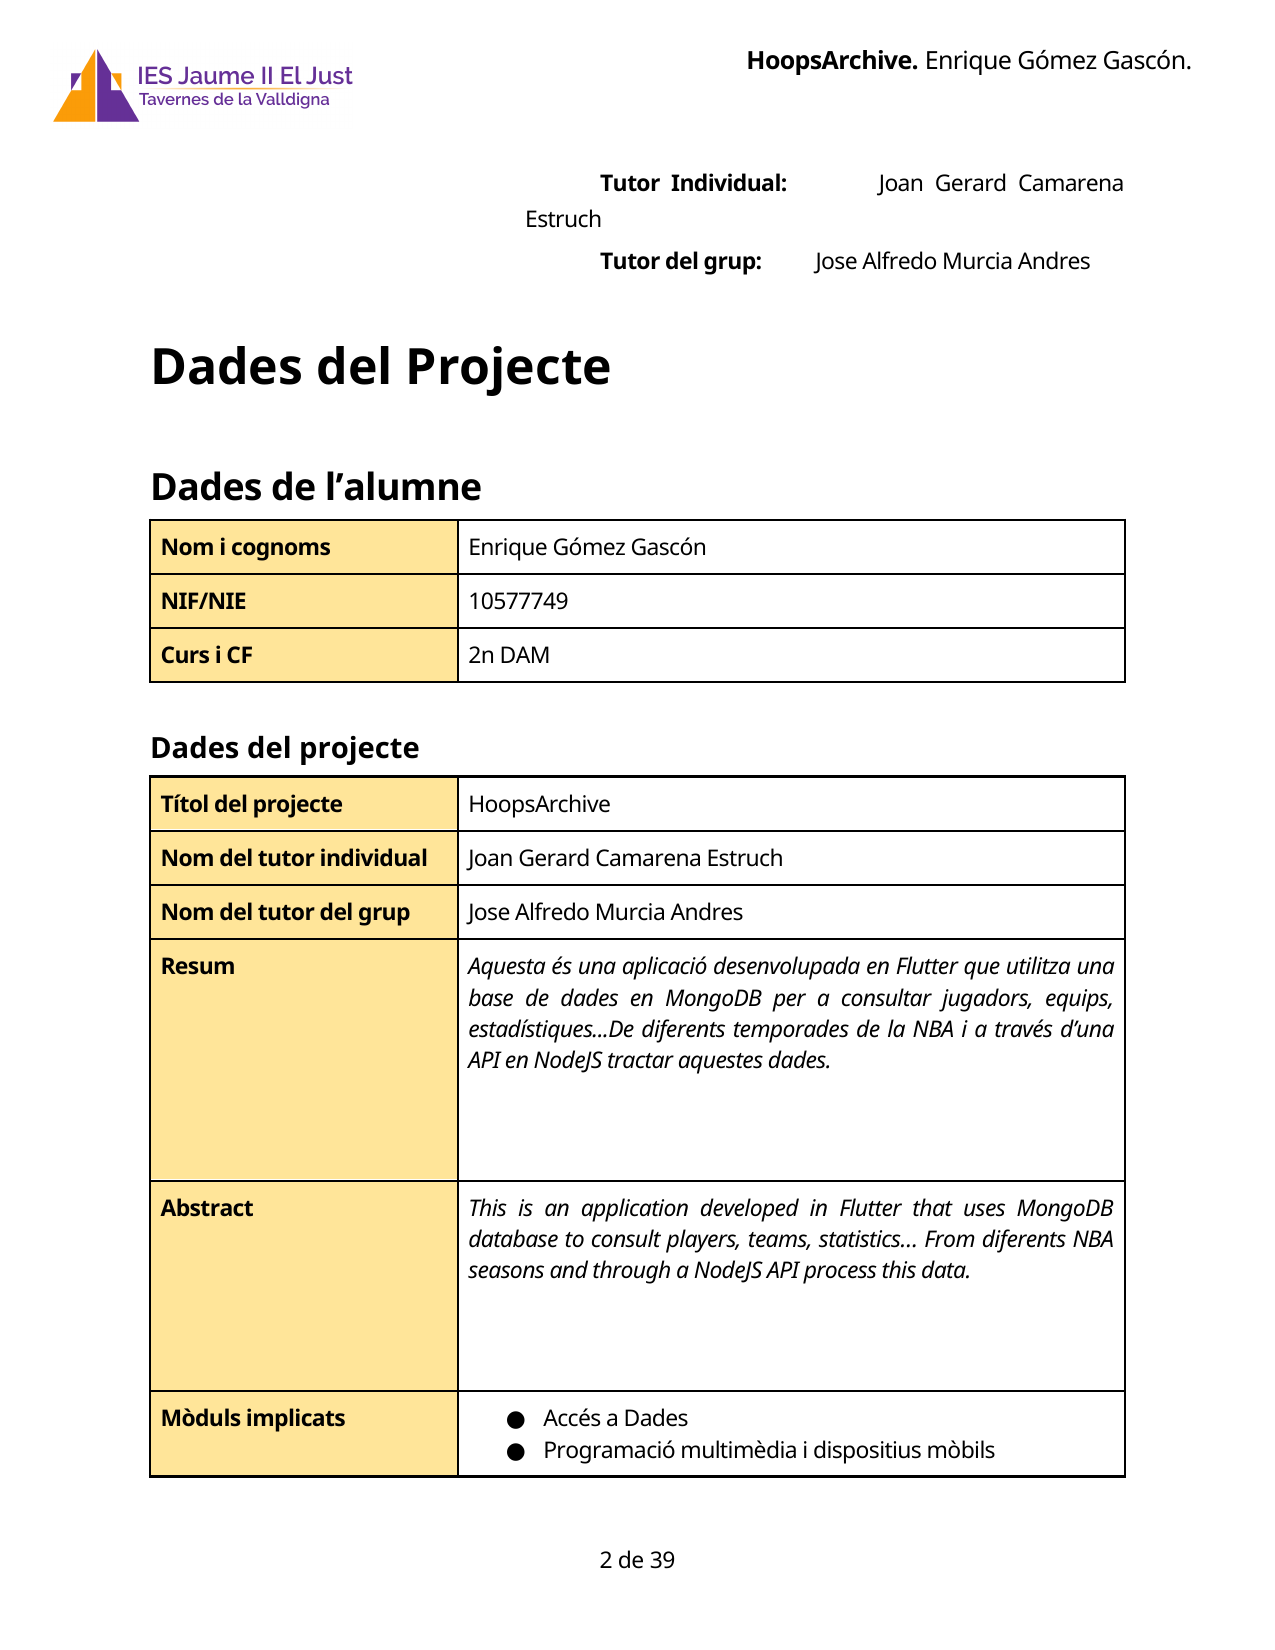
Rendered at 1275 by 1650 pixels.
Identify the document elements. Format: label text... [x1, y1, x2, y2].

text Tutor del grup: Jose Alfredo Murcia Andres [525, 245, 1124, 277]
table_header Enrique Gómez Gascón [459, 521, 1124, 573]
table_cell 2n DAM [459, 629, 1124, 681]
table_cell Aquesta és una aplicació desenvolupada en Flutter que utilitza una base de dades en MongoDB per a consultar jugadors, equips, estadístiques...De diferents temporades de la NBA i a través d’una API en NodeJS tractar aquestes dades. [459, 940, 1124, 1179]
subtitle Dades del projecte [150, 727, 1124, 767]
table_cell Mòduls implicats [151, 1392, 457, 1475]
table_cell Resum [151, 940, 457, 1179]
table_header HoopsArchive [459, 778, 1124, 829]
table_cell This is an application developed in Flutter that uses MongoDB database to consult players, teams, statistics… From diferents NBA seasons and through a NodeJS API process this data. [459, 1182, 1124, 1390]
table_cell Nom del tutor individual [151, 832, 457, 884]
table_cell 10577749 [459, 575, 1124, 627]
table_cell Abstract [151, 1182, 457, 1390]
table_cell NIF/NIE [151, 575, 457, 627]
table_cell Jose Alfredo Murcia Andres [459, 886, 1124, 938]
picture [49, 42, 353, 129]
table_cell Joan Gerard Camarena Estruch [459, 832, 1124, 884]
table_cell Nom del tutor del grup [151, 886, 457, 938]
table_cell Accés a Dades Programació multimèdia i dispositius mòbils Programació de Serveis i Processos [459, 1392, 1124, 1475]
text Dades de l’alumne [150, 460, 1125, 511]
text Tutor Individual: Joan Gerard Camarena Estruch [525, 167, 1124, 234]
table_header Títol del projecte [151, 778, 457, 829]
table_header Nom i cognoms [151, 521, 457, 573]
subtitle Dades del Projecte [150, 331, 1125, 399]
table_cell Curs i CF [151, 629, 457, 681]
